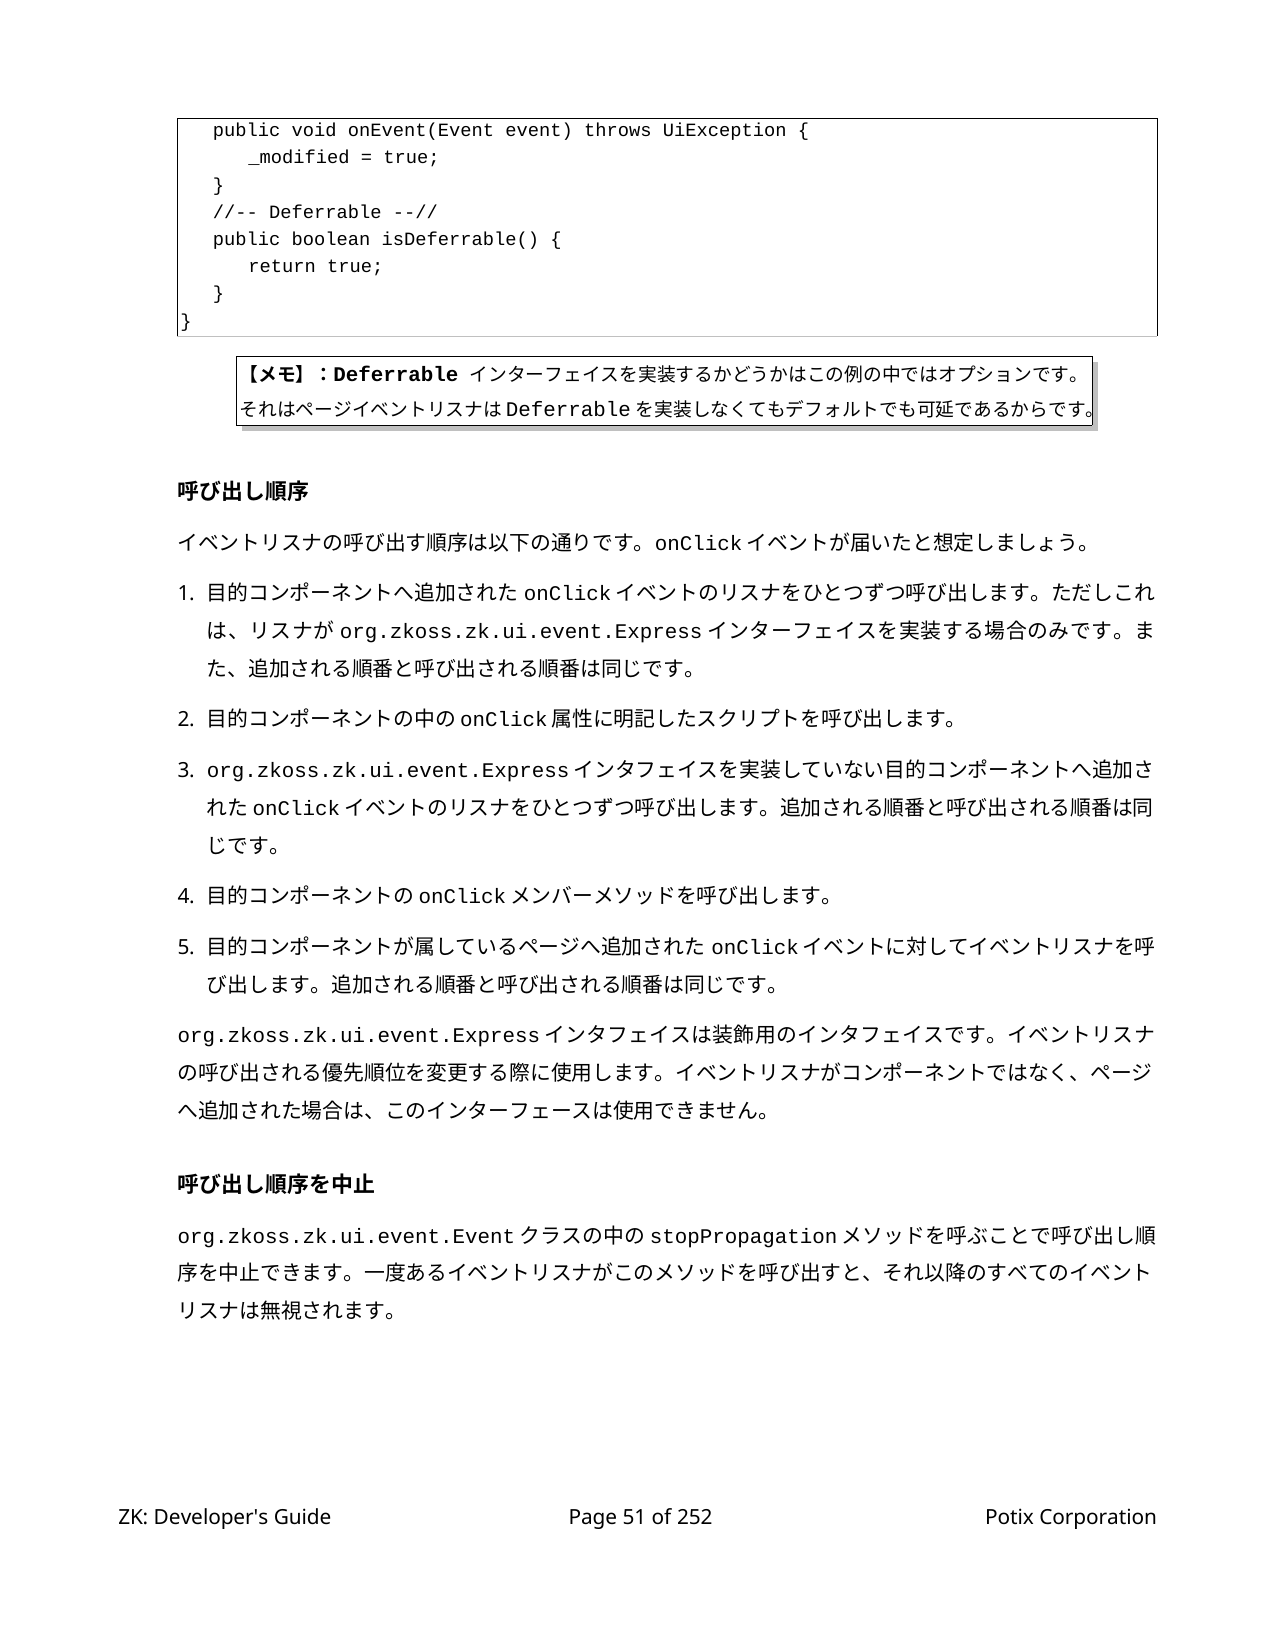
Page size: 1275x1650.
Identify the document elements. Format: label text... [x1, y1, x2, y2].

text 【メモ】：Deferrable インターフェイスを実装するかどうかはこの例の中ではオプションです。それはページイベントリスナはDeferrable を実装しなくてもデフォルトでも可延であるからです。 [237, 357, 1092, 425]
text } [178, 172, 1157, 197]
list org.zkoss.zk.ui.event.Expressインタフェイスを実装していない目的コンポーネントへ追加されたonClickイベントのリスナをひとつずつ呼び出します。追加される順番と呼び出される順番は同じです。 [177, 754, 1157, 859]
text public void onEvent(Event event) throws UiException { [178, 119, 1157, 142]
text org.zkoss.zk.ui.event.Expressインタフェイスは装飾用のインタフェイスです。イベントリスナの呼び出される優先順位を変更する際に使用します。イベントリスナがコンポーネントではなく、ページへ追加された場合は、このインターフェースは使用できません。 [177, 1019, 1157, 1124]
text public boolean isDeferrable() { [178, 227, 1157, 251]
list 目的コンポーネントが属しているページへ追加されたonClickイベントに対してイベントリスナを呼び出します。追加される順番と呼び出される順番は同じです。 [177, 931, 1157, 998]
list 目的コンポーネントのonClickメンバーメソッドを呼び出します。 [177, 880, 1157, 910]
text return true; [178, 254, 1157, 278]
text _modified = true; [178, 145, 1157, 169]
subtitle 呼び出し順序を中止 [177, 1167, 1157, 1198]
text } [178, 308, 1157, 336]
text イベントリスナの呼び出す順序は以下の通りです。onClickイベントが届いたと想定しましょう。 [177, 526, 1157, 556]
list 目的コンポーネントの中のonClick属性に明記したスクリプトを呼び出します。 [177, 703, 1157, 733]
text org.zkoss.zk.ui.event.Eventクラスの中のstopPropagationメソッドを呼ぶことで呼び出し順序を中止できます。一度あるイベントリスナがこのメソッドを呼び出すと、それ以降のすべてのイベントリスナは無視されます。 [177, 1219, 1157, 1324]
list 目的コンポーネントへ追加されたonClickイベントのリスナをひとつずつ呼び出します。ただしこれは、リスナがorg.zkoss.zk.ui.event.Expressインターフェイスを実装する場合のみです。また、追加される順番と呼び出される順番は同じです。 [177, 577, 1157, 682]
text //-- Deferrable --// [178, 200, 1157, 224]
subtitle 呼び出し順序 [177, 474, 1157, 505]
text } [178, 281, 1157, 306]
